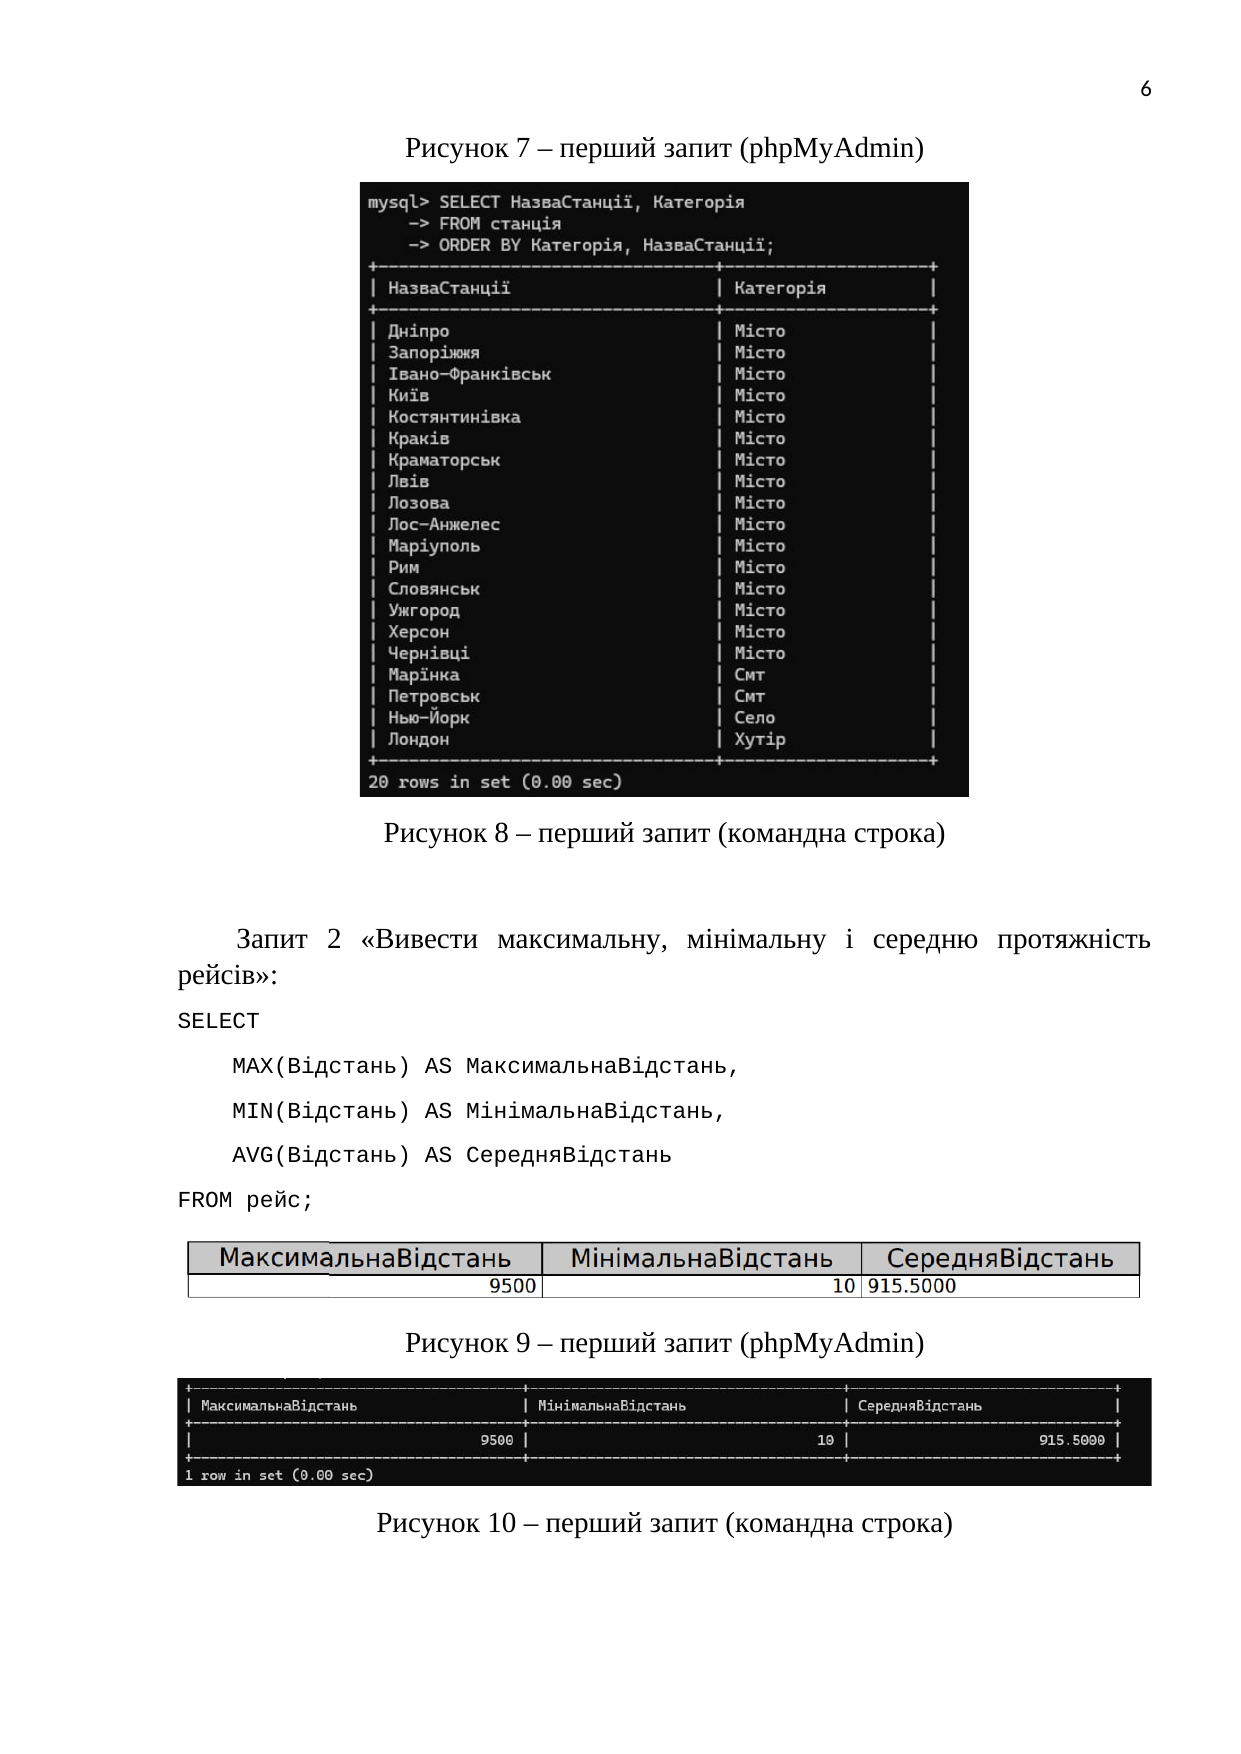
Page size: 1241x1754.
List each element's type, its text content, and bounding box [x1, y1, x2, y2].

picture [359, 182, 969, 797]
text Запит 2 «Вивести максимальну, мінімальну і середню протяжність рейсів»: [177, 921, 1152, 991]
text Рисунок 8 – перший запит (командна строка) [177, 815, 1152, 849]
text SELECT [177, 1010, 1152, 1036]
text AVG(Відстань) AS СередняВідстань [177, 1144, 1152, 1169]
text MIN(Відстань) AS МінімальнаВідстань, [177, 1099, 1152, 1125]
text Рисунок 9 – перший запит (phpMyAdmin) [177, 1326, 1152, 1359]
text Рисунок 7 – перший запит (phpMyAdmin) [177, 130, 1152, 163]
picture [177, 1378, 1152, 1486]
text FROM рейс; [177, 1188, 1152, 1214]
text MAX(Відстань) AS МаксимальнаВідстань, [177, 1054, 1152, 1080]
picture [177, 1232, 1152, 1307]
text Рисунок 10 – перший запит (командна строка) [177, 1505, 1152, 1538]
